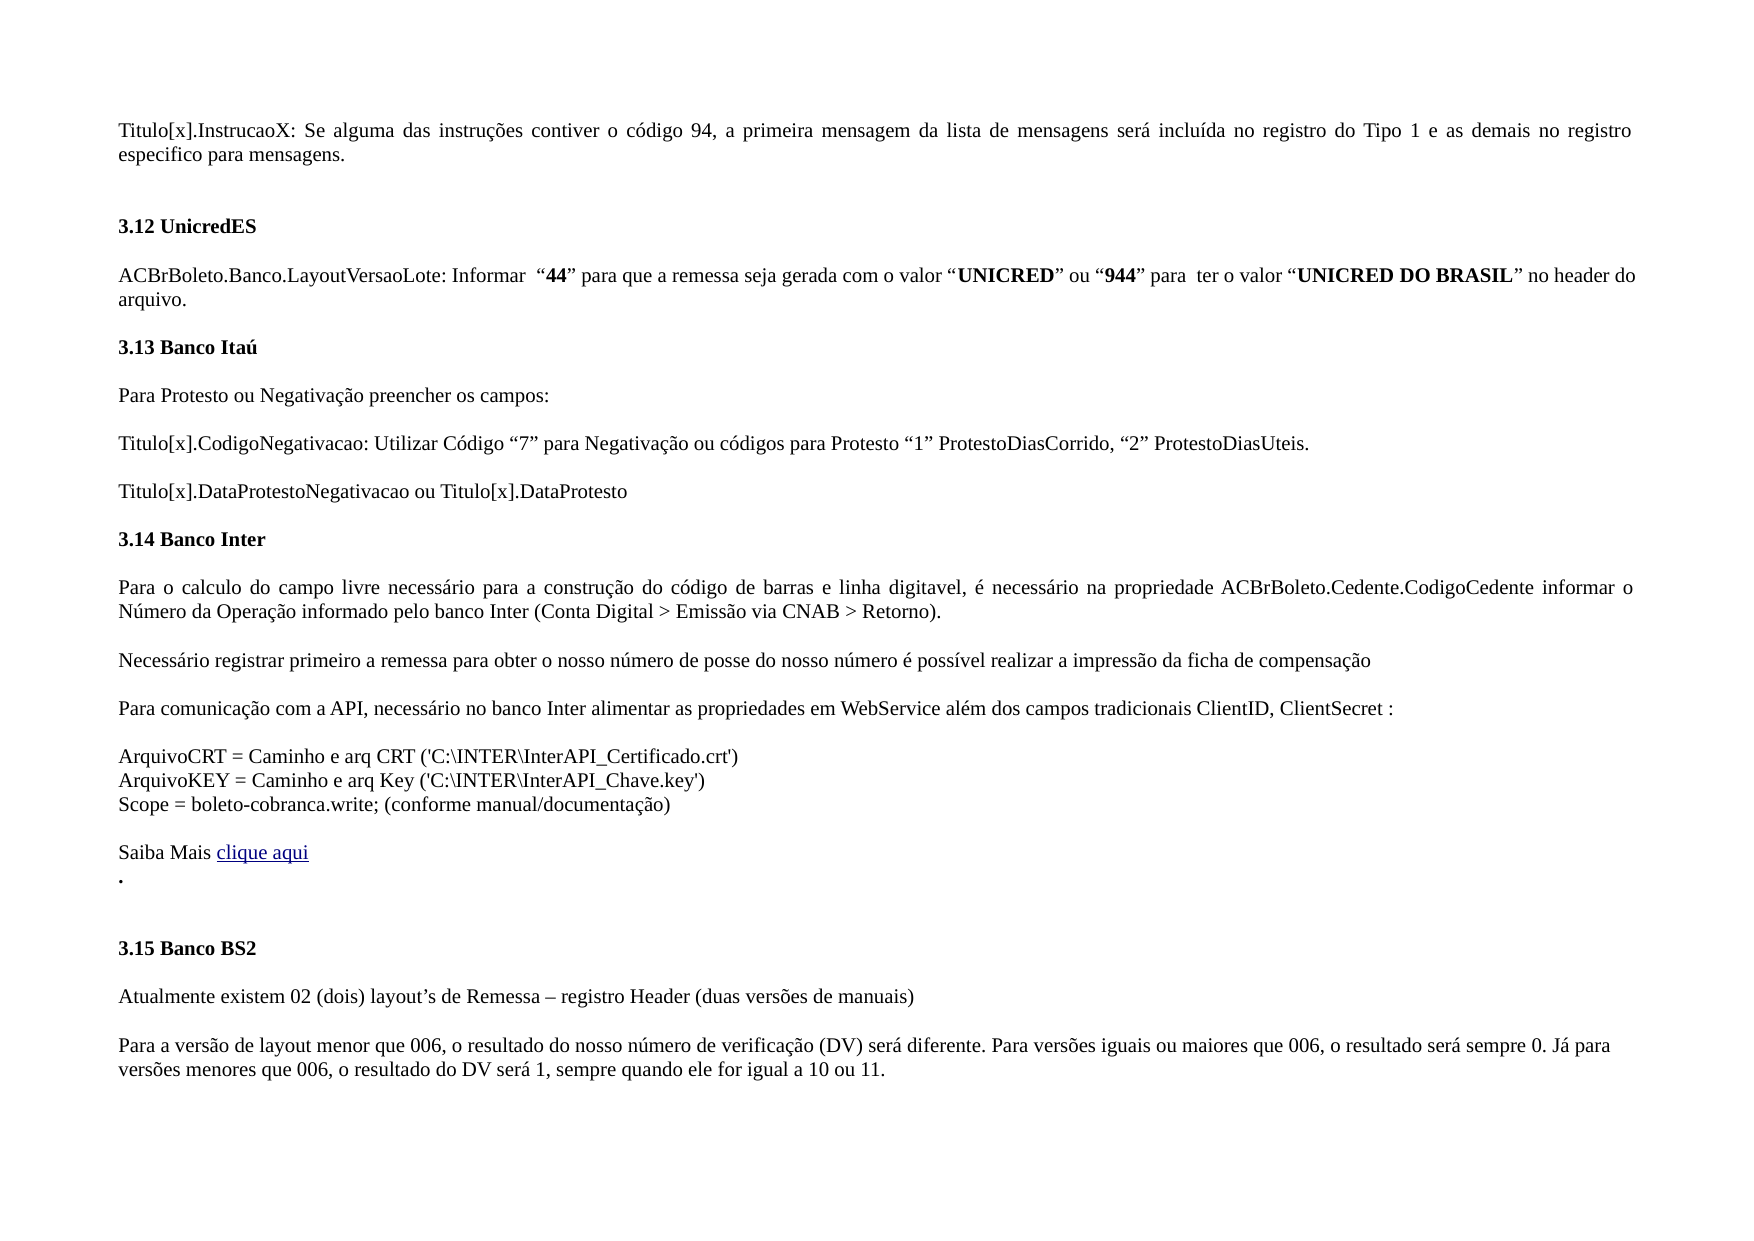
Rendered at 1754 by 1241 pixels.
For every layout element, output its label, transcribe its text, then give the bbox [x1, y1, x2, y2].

text Necessário registrar primeiro a remessa para obter o nosso número de posse do nosso número é possível realizar a impressão da ficha de compensação [118, 647, 1636, 672]
text Titulo[x].CodigoNegativacao: Utilizar Código “7” para Negativação ou códigos para Protesto “1” ProtestoDiasCorrido, “2” ProtestoDiasUteis. [118, 431, 1636, 455]
text 3.14 Banco Inter [118, 527, 1636, 551]
text 3.13 Banco Itaú [118, 335, 1636, 359]
text Para Protesto ou Negativação preencher os campos: [118, 383, 1636, 407]
text Titulo[x].DataProtestoNegativacao ou Titulo[x].DataProtesto [118, 479, 1636, 503]
text Para o calculo do campo livre necessário para a construção do código de barras e linha digitavel, é necessário na propriedade ACBrBoleto.Cedente.CodigoCedente informar o Número da Operação informado pelo banco Inter (Conta Digital > Emissão via CNAB > Retorno). [118, 575, 1636, 623]
text 3.15 Banco BS2 Atualmente existem 02 (dois) layout’s de Remessa – registro Header (duas versões de manuais) Para a versão de layout menor que 006, o resultado do nosso número de verificação (DV) será diferente. Para versões iguais ou maiores que 006, o resultado será sempre 0. Já para versões menores que 006, o resultado do DV será 1, sempre quando ele for igual a 10 ou 11. [118, 936, 1636, 1081]
text Para comunicação com a API, necessário no banco Inter alimentar as propriedades em WebService além dos campos tradicionais ClientID, ClientSecret : [118, 696, 1636, 720]
text Scope = boleto-cobranca.write; (conforme manual/documentação) Saiba Mais clique aqui [118, 792, 1636, 864]
text Titulo[x].InstrucaoX: Se alguma das instruções contiver o código 94, a primeira mensagem da lista de mensagens será incluída no registro do Tipo 1 e as demais no registro especifico para mensagens. [118, 118, 1636, 166]
text ACBrBoleto.Banco.LayoutVersaoLote: Informar “44” para que a remessa seja gerada com o valor “UNICRED” ou “944” para ter o valor “UNICRED DO BRASIL” no header do arquivo. [118, 262, 1636, 311]
text . [118, 864, 1636, 888]
text ArquivoCRT = Caminho e arq CRT ('C:\INTER\InterAPI_Certificado.crt') ArquivoKEY = Caminho e arq Key ('C:\INTER\InterAPI_Chave.key') [118, 744, 1636, 792]
text 3.12 UnicredES [118, 214, 1636, 238]
